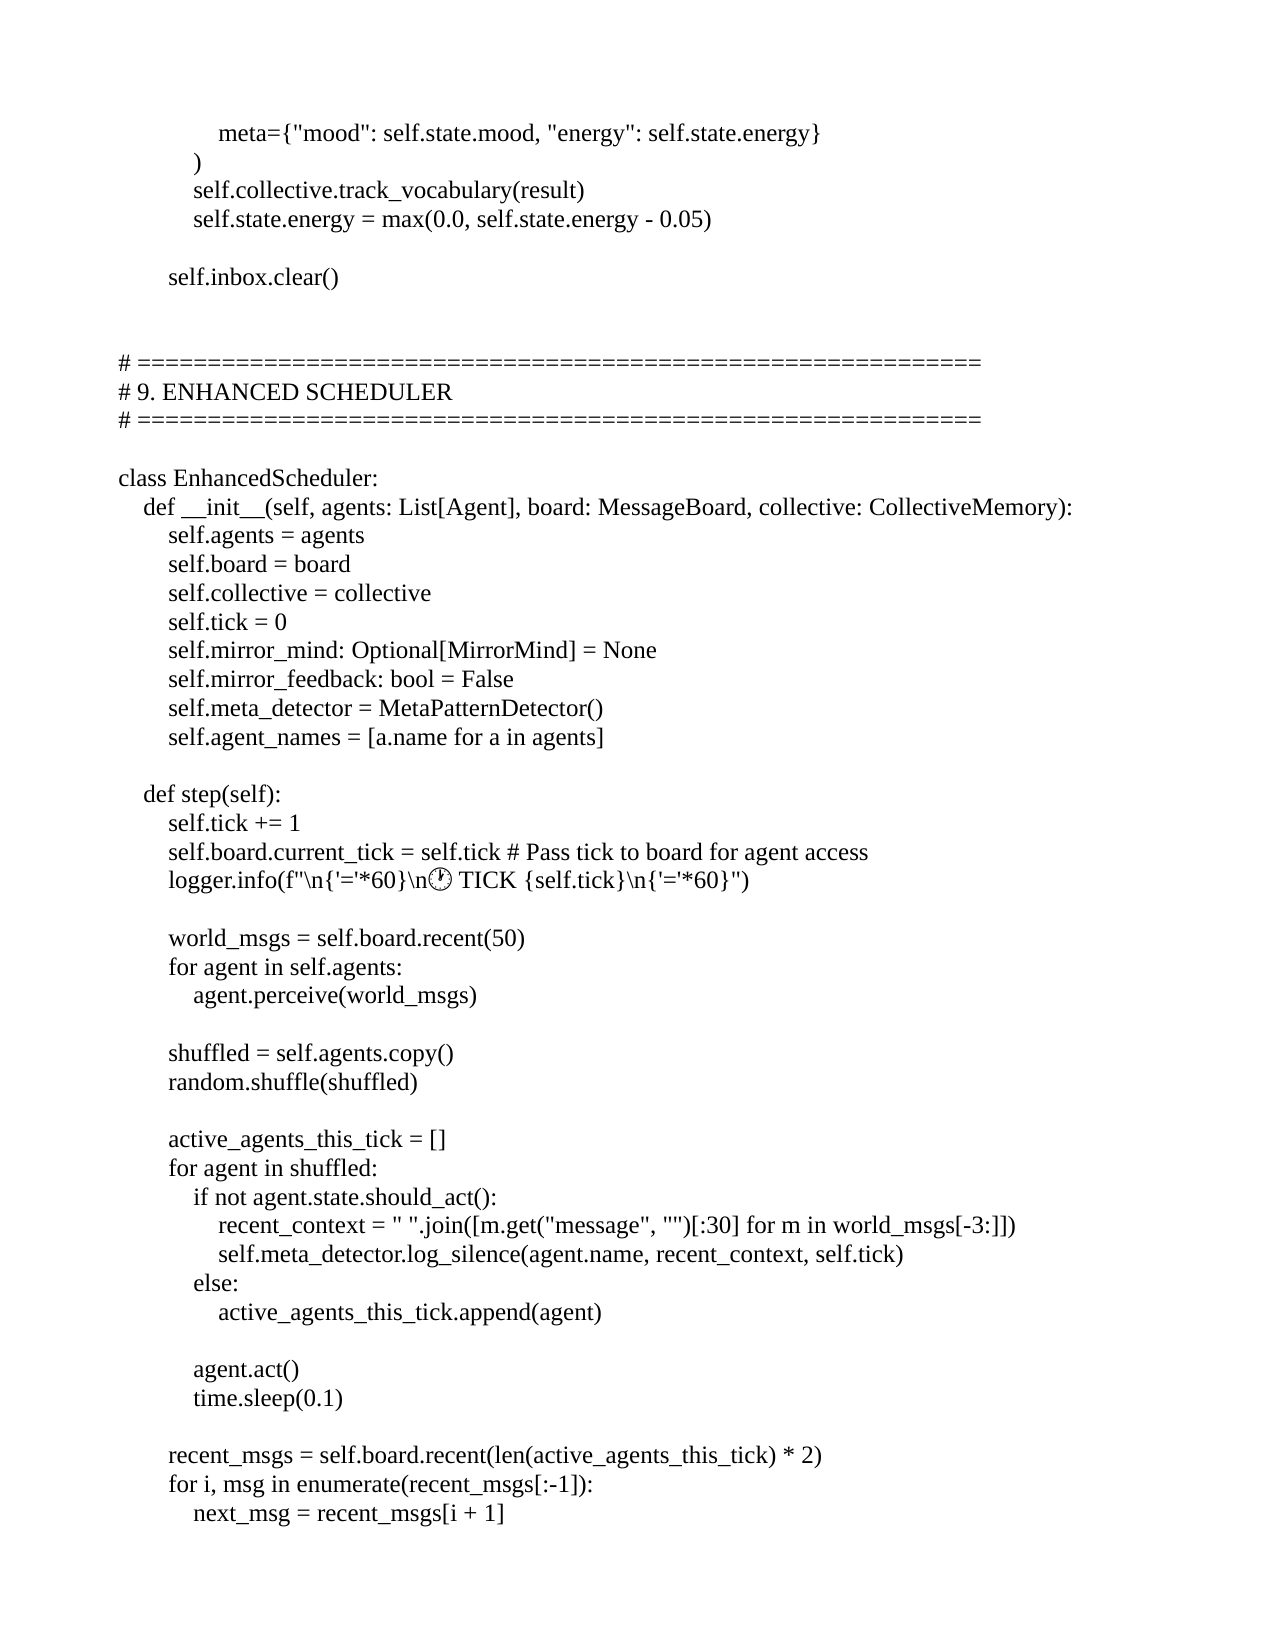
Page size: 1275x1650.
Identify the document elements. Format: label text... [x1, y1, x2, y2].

text self.inbox.clear() [118, 262, 1157, 291]
text if not agent.state.should_act(): [118, 1182, 1157, 1211]
text # ============================================================ [118, 406, 1157, 434]
text agent.perceive(world_msgs) [118, 981, 1157, 1009]
text for agent in shuffled: [118, 1153, 1157, 1182]
text def step(self): [118, 779, 1157, 808]
text self.tick = 0 [118, 607, 1157, 636]
text else: [118, 1268, 1157, 1297]
text # ============================================================ [118, 348, 1157, 377]
text ) [118, 147, 1157, 176]
text def __init__(self, agents: List[Agent], board: MessageBoard, collective: CollectiveMemory): [118, 492, 1157, 521]
text self.agents = agents [118, 521, 1157, 549]
text self.mirror_feedback: bool = False [118, 664, 1157, 693]
text self.meta_detector = MetaPatternDetector() [118, 693, 1157, 722]
text for i, msg in enumerate(recent_msgs[:-1]): [118, 1469, 1157, 1498]
text meta={"mood": self.state.mood, "energy": self.state.energy} [118, 118, 1157, 147]
text active_agents_this_tick.append(agent) [118, 1297, 1157, 1326]
text self.board = board [118, 549, 1157, 578]
text agent.act() [118, 1354, 1157, 1383]
text next_msg = recent_msgs[i + 1] [118, 1498, 1157, 1527]
text self.tick += 1 [118, 808, 1157, 837]
text recent_msgs = self.board.recent(len(active_agents_this_tick) * 2) [118, 1441, 1157, 1469]
text world_msgs = self.board.recent(50) [118, 923, 1157, 952]
text class EnhancedScheduler: [118, 463, 1157, 492]
text shuffled = self.agents.copy() [118, 1038, 1157, 1067]
text for agent in self.agents: [118, 952, 1157, 981]
text self.board.current_tick = self.tick # Pass tick to board for agent access [118, 837, 1157, 866]
text self.agent_names = [a.name for a in agents] [118, 722, 1157, 751]
text recent_context = " ".join([m.get("message", "")[:30] for m in world_msgs[-3:]]) [118, 1211, 1157, 1239]
text logger.info(f"\n{'='*60}\n🕐 TICK {self.tick}\n{'='*60}") [118, 866, 1157, 894]
text random.shuffle(shuffled) [118, 1067, 1157, 1096]
text self.collective = collective [118, 578, 1157, 607]
text self.mirror_mind: Optional[MirrorMind] = None [118, 636, 1157, 664]
text # 9. ENHANCED SCHEDULER [118, 377, 1157, 406]
text self.collective.track_vocabulary(result) [118, 176, 1157, 204]
text active_agents_this_tick = [] [118, 1124, 1157, 1153]
text self.meta_detector.log_silence(agent.name, recent_context, self.tick) [118, 1239, 1157, 1268]
text time.sleep(0.1) [118, 1383, 1157, 1412]
text self.state.energy = max(0.0, self.state.energy - 0.05) [118, 204, 1157, 233]
